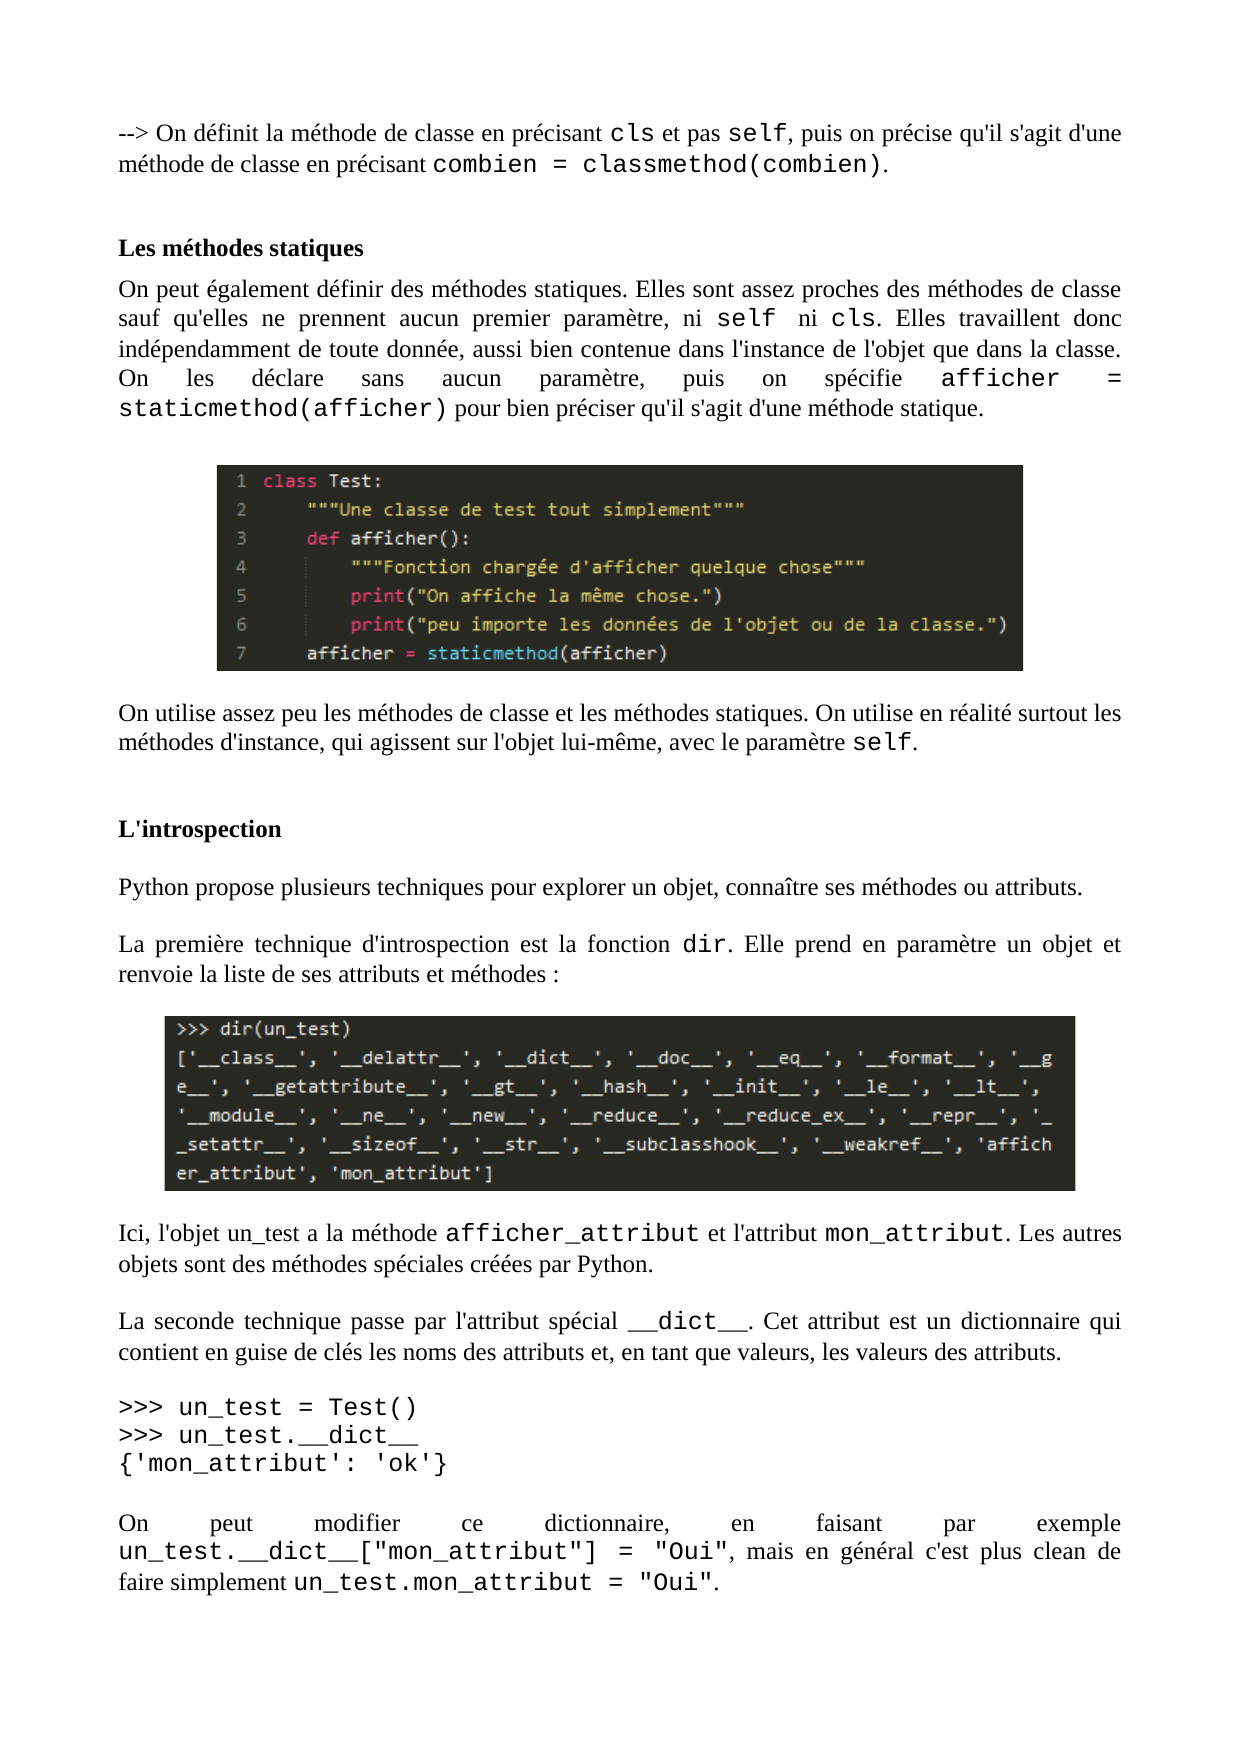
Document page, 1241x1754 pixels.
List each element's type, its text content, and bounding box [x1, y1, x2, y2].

text --> On définit la méthode de classe en précisant cls et pas self, puis on précise qu'il s'agit d'une méthode de classe en précisant combien = classmethod(combien). [118, 118, 1122, 180]
text Python propose plusieurs techniques pour explorer un objet, connaître ses méthodes ou attributs. [118, 872, 1122, 900]
text >>> un_test.__dict__ [118, 1423, 1122, 1451]
text La première technique d'introspection est la fonction dir. Elle prend en paramètre un objet et renvoie la liste de ses attributs et méthodes : [118, 929, 1122, 988]
text {'mon_attribut': 'ok'} [118, 1451, 1122, 1479]
text On utilise assez peu les méthodes de classe et les méthodes statiques. On utilise en réalité surtout les méthodes d'instance, qui agissent sur l'objet lui-même, avec le paramètre self. [118, 698, 1122, 758]
text L'introspection [118, 814, 1122, 843]
text On peut modifier ce dictionnaire, en faisant par exemple un_test.__dict__["mon_attribut"] = "Oui", mais en général c'est plus clean de faire simplement un_test.mon_attribut = "Oui". [118, 1508, 1122, 1598]
text On peut également définir des méthodes statiques. Elles sont assez proches des méthodes de classe sauf qu'elles ne prennent aucun premier paramètre, ni self ni cls. Elles travaillent donc indépendamment de toute donnée, aussi bien contenue dans l'instance de l'objet que dans la classe. On les déclare sans aucun paramètre, puis on spécifie afficher = staticmethod(afficher) pour bien préciser qu'il s'agit d'une méthode statique. [118, 274, 1122, 424]
text >>> un_test = Test() [118, 1394, 1122, 1423]
text La seconde technique passe par l'attribut spécial __dict__. Cet attribut est un dictionnaire qui contient en guise de clés les noms des attributs et, en tant que valeurs, les valeurs des attributs. [118, 1306, 1122, 1366]
text Les méthodes statiques [118, 233, 1122, 262]
text Ici, l'objet un_test a la méthode afficher_attribut et l'attribut mon_attribut. Les autres objets sont des méthodes spéciales créées par Python. [118, 1218, 1122, 1278]
